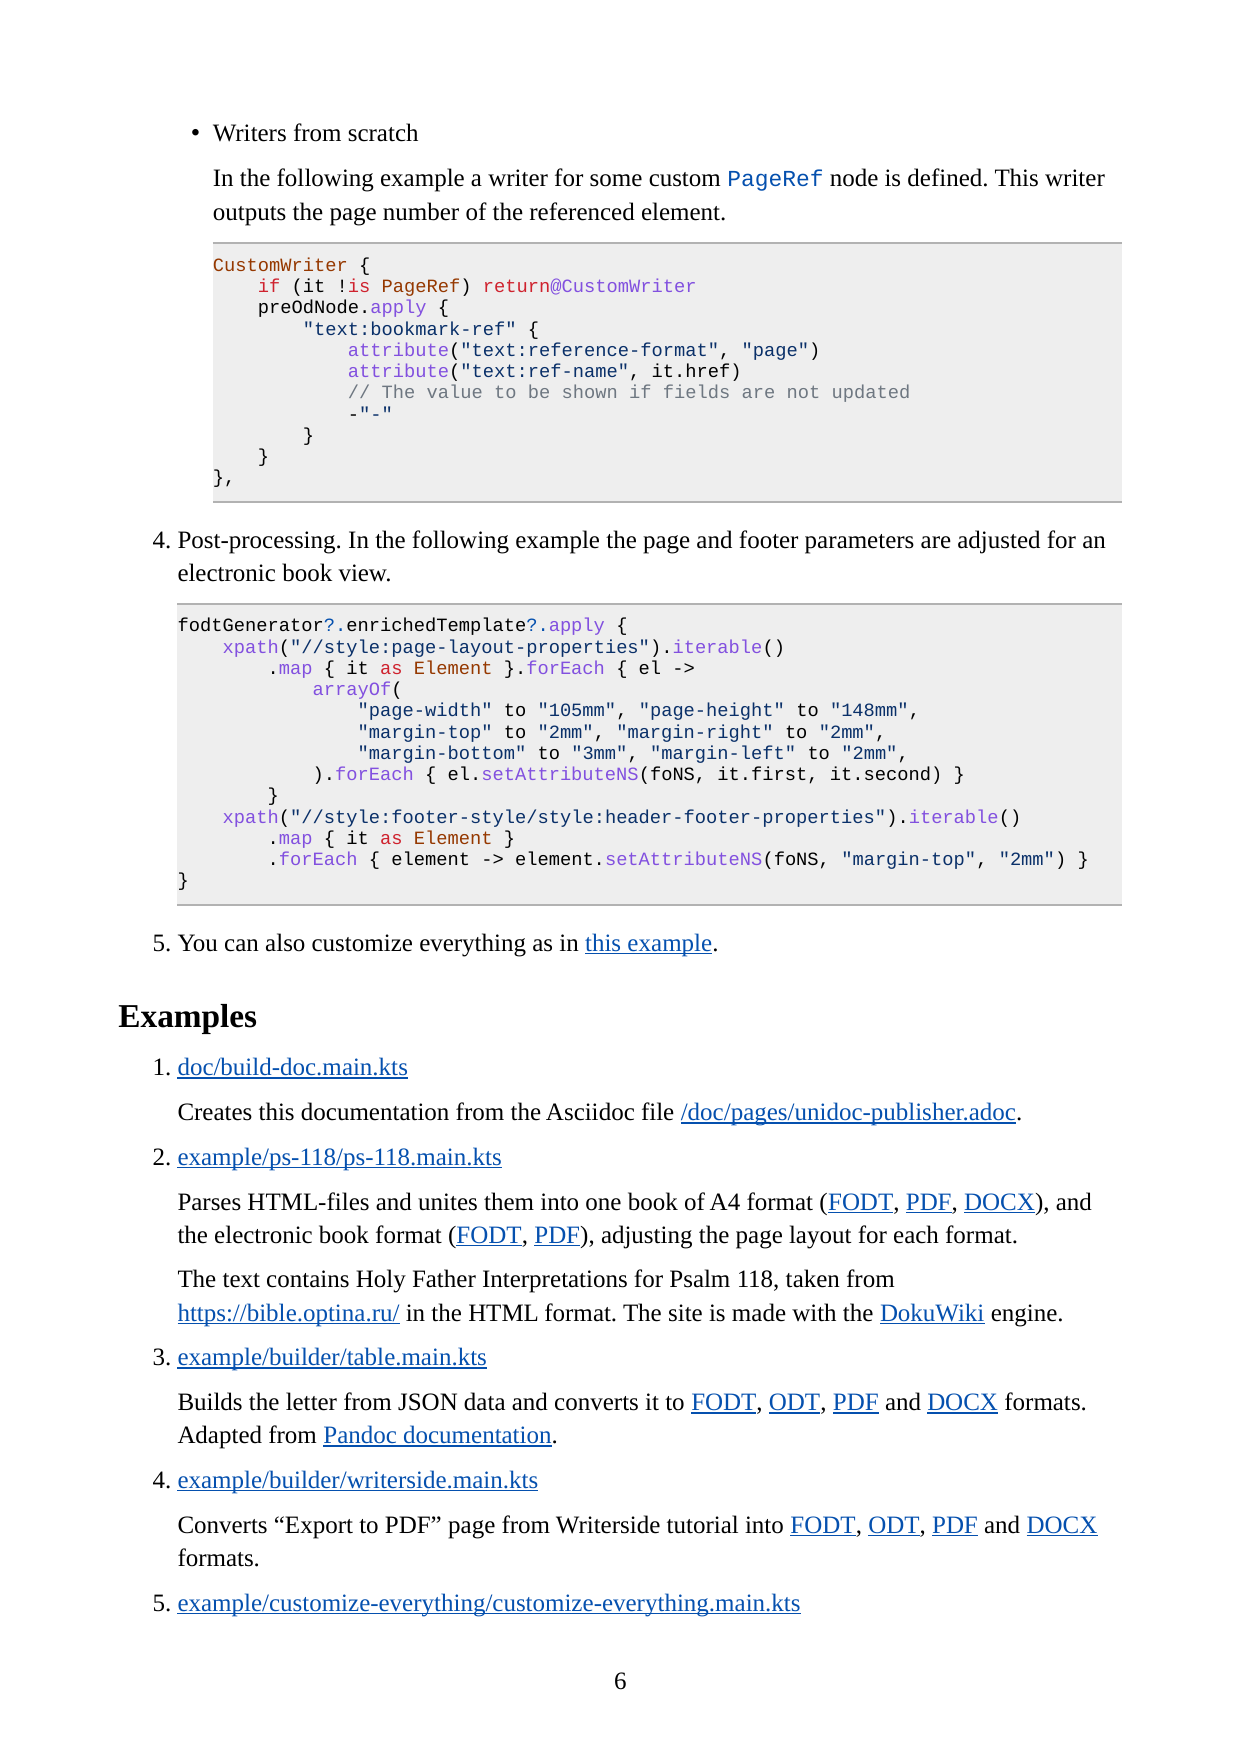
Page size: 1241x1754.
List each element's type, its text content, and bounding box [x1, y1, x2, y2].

list The text contains Holy Father Interpretations for Psalm 118, taken from https://bible.optina.ru/ in the HTML format. The site is made with the DokuWiki engine. [177, 1264, 1122, 1326]
subtitle Examples [118, 997, 1122, 1035]
list Parses HTML-files and unites them into one book of A4 format (FODT, PDF, DOCX), and the electronic book format (FODT, PDF), adjusting the page layout for each format. [177, 1187, 1122, 1248]
list Writers from scratch [213, 118, 1122, 147]
list CustomWriter { if (it !is PageRef) return@CustomWriter preOdNode.apply { "text:bookmark-ref" { attribute("text:reference-format", "page") attribute("text:ref-name", it.href) // The value to be shown if fields are not updated -"-" } } }, [213, 244, 1122, 501]
list doc/build-doc.main.kts [177, 1052, 1122, 1081]
list example/builder/table.main.kts [177, 1342, 1122, 1371]
list You can also customize everything as in this example. [177, 928, 1122, 957]
list Builds the letter from JSON data and converts it to FODT, ODT, PDF and DOCX formats. Adapted from Pandoc documentation. [177, 1387, 1122, 1449]
list example/ps-118/ps-118.main.kts [177, 1142, 1122, 1171]
list example/customize-everything/customize-everything.main.kts [177, 1588, 1122, 1616]
list fodtGenerator?.enrichedTemplate?.apply { xpath("//style:page-layout-properties").iterable() .map { it as Element }.forEach { el -> arrayOf( "page-width" to "105mm", "page-height" to "148mm", "margin-top" to "2mm", "margin-right" to "2mm", "margin-bottom" to "3mm", "margin-left" to "2mm", ).forEach { el.setAttributeNS(foNS, it.first, it.second) } } xpath("//style:footer-style/style:header-footer-properties").iterable() .map { it as Element } .forEach { element -> element.setAttributeNS(foNS, "margin-top", "2mm") } } [177, 605, 1122, 904]
list Post-processing. In the following example the page and footer parameters are adjusted for an electronic book view. [177, 525, 1122, 587]
list In the following example a writer for some custom PageRef node is defined. This writer outputs the page number of the referenced element. [213, 163, 1122, 226]
list Creates this documentation from the Asciidoc file /doc/pages/unidoc-publisher.adoc. [177, 1097, 1122, 1126]
list example/builder/writerside.main.kts [177, 1465, 1122, 1494]
list Converts “Export to PDF” page from Writerside tutorial into FODT, ODT, PDF and DOCX formats. [177, 1510, 1122, 1572]
